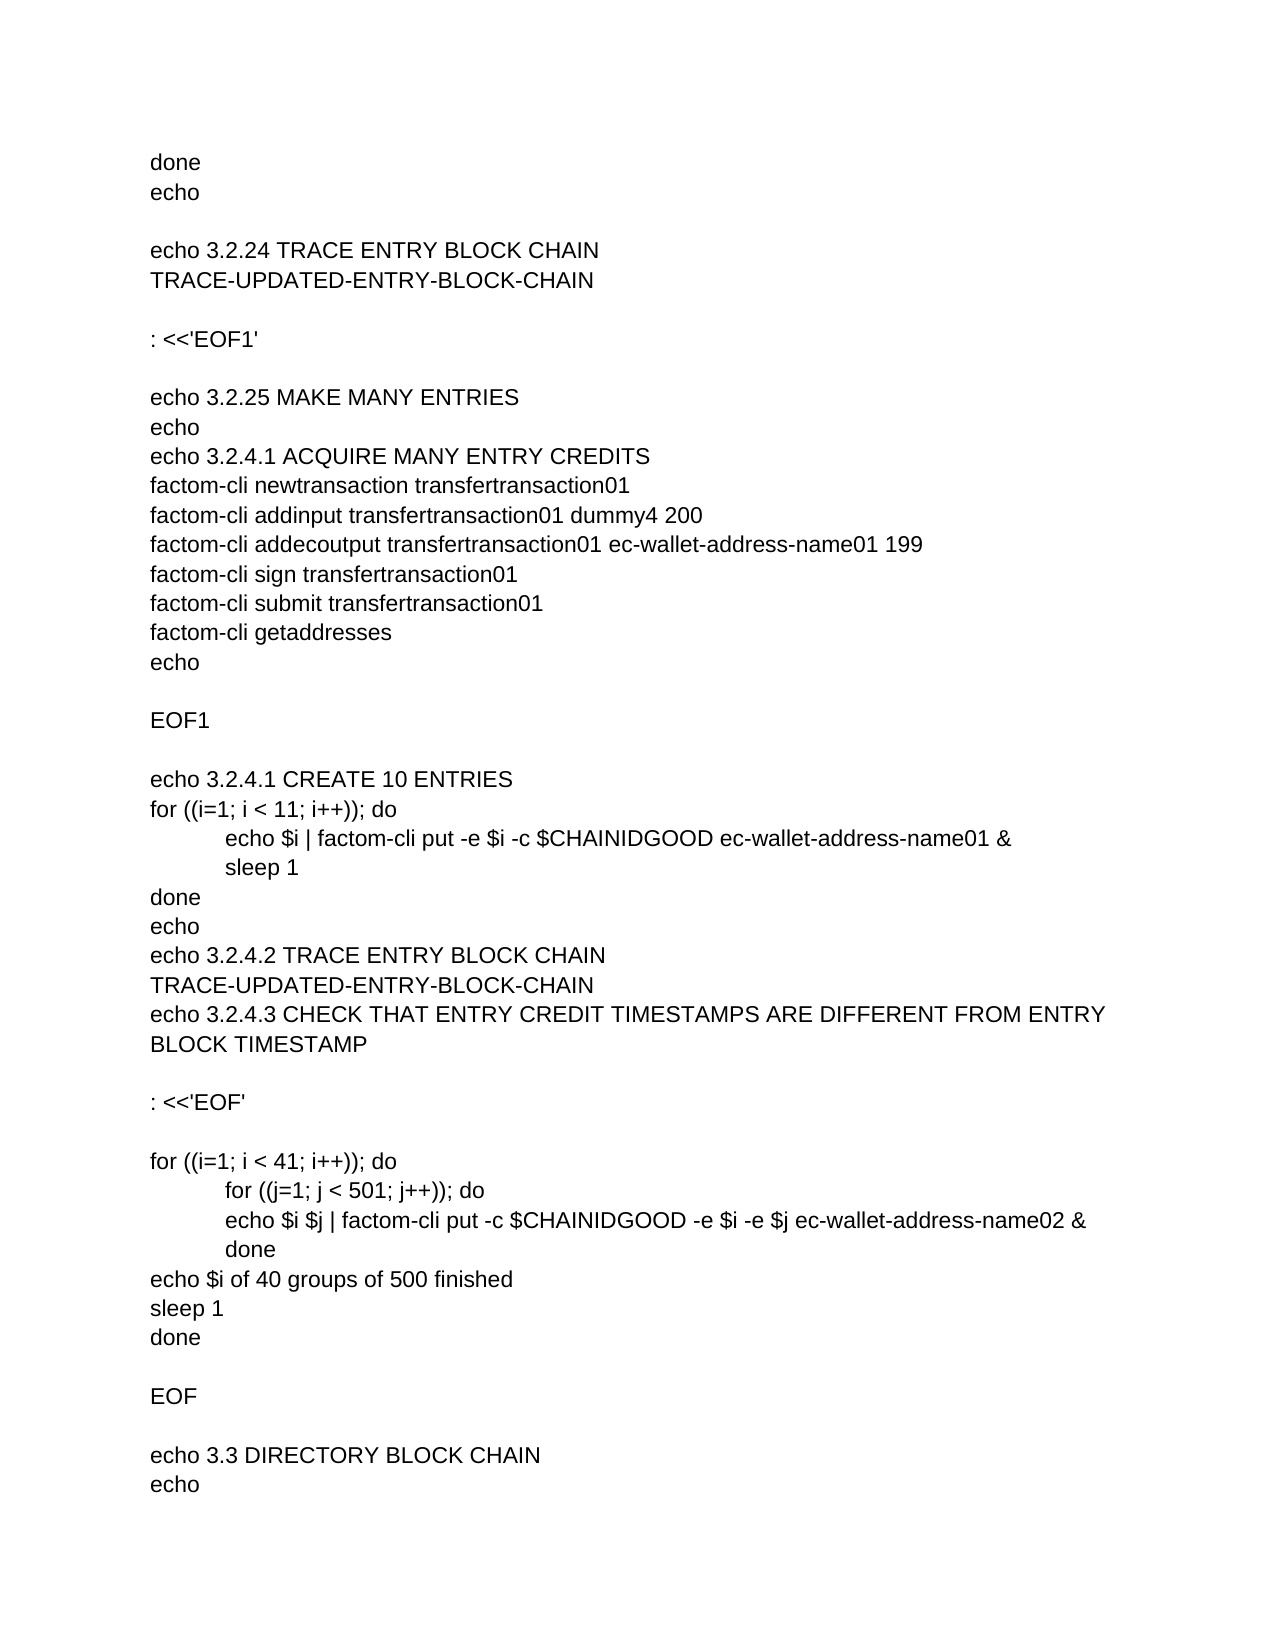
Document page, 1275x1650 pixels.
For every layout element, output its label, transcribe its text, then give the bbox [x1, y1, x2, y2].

text for ((i=1; i < 41; i++)); do [150, 1149, 1125, 1174]
text echo 3.2.4.1 ACQUIRE MANY ENTRY CREDITS [150, 444, 1125, 469]
text echo [150, 1472, 1125, 1497]
text echo [150, 414, 1125, 440]
text sleep 1 [150, 1296, 1125, 1321]
text factom-cli addinput transfertransaction01 dummy4 200 [150, 502, 1125, 528]
text echo 3.2.25 MAKE MANY ENTRIES [150, 385, 1125, 411]
text factom-cli addecoutput transfertransaction01 ec-wallet-address-name01 199 [150, 532, 1125, 557]
text echo $i of 40 groups of 500 finished [150, 1266, 1125, 1292]
text echo $i $j | factom-cli put -c $CHAINIDGOOD -e $i -e $j ec-wallet-address-name02 & [150, 1207, 1125, 1233]
text echo $i | factom-cli put -e $i -c $CHAINIDGOOD ec-wallet-address-name01 & [150, 826, 1125, 851]
text sleep 1 [150, 855, 1125, 881]
text TRACE-UPDATED-ENTRY-BLOCK-CHAIN [150, 267, 1125, 293]
text echo [150, 914, 1125, 939]
text TRACE-UPDATED-ENTRY-BLOCK-CHAIN [150, 972, 1125, 998]
text echo 3.2.4.3 CHECK THAT ENTRY CREDIT TIMESTAMPS ARE DIFFERENT FROM ENTRY BLOCK TIMESTAMP [150, 1002, 1125, 1057]
text echo [150, 179, 1125, 205]
text factom-cli submit transfertransaction01 [150, 591, 1125, 616]
text done [150, 150, 1125, 176]
text echo 3.2.4.1 CREATE 10 ENTRIES [150, 767, 1125, 792]
text factom-cli getaddresses [150, 620, 1125, 646]
text EOF1 [150, 708, 1125, 734]
text done [150, 1237, 1125, 1262]
text : <<'EOF1' [150, 326, 1125, 352]
text echo [150, 649, 1125, 675]
text for ((j=1; j < 501; j++)); do [150, 1178, 1125, 1204]
text factom-cli newtransaction transfertransaction01 [150, 473, 1125, 499]
text : <<'EOF' [150, 1090, 1125, 1116]
text done [150, 1325, 1125, 1351]
text for ((i=1; i < 11; i++)); do [150, 796, 1125, 822]
text factom-cli sign transfertransaction01 [150, 561, 1125, 587]
text echo 3.2.24 TRACE ENTRY BLOCK CHAIN [150, 238, 1125, 264]
text EOF [150, 1384, 1125, 1409]
text done [150, 884, 1125, 910]
text echo 3.2.4.2 TRACE ENTRY BLOCK CHAIN [150, 943, 1125, 969]
text echo 3.3 DIRECTORY BLOCK CHAIN [150, 1442, 1125, 1468]
